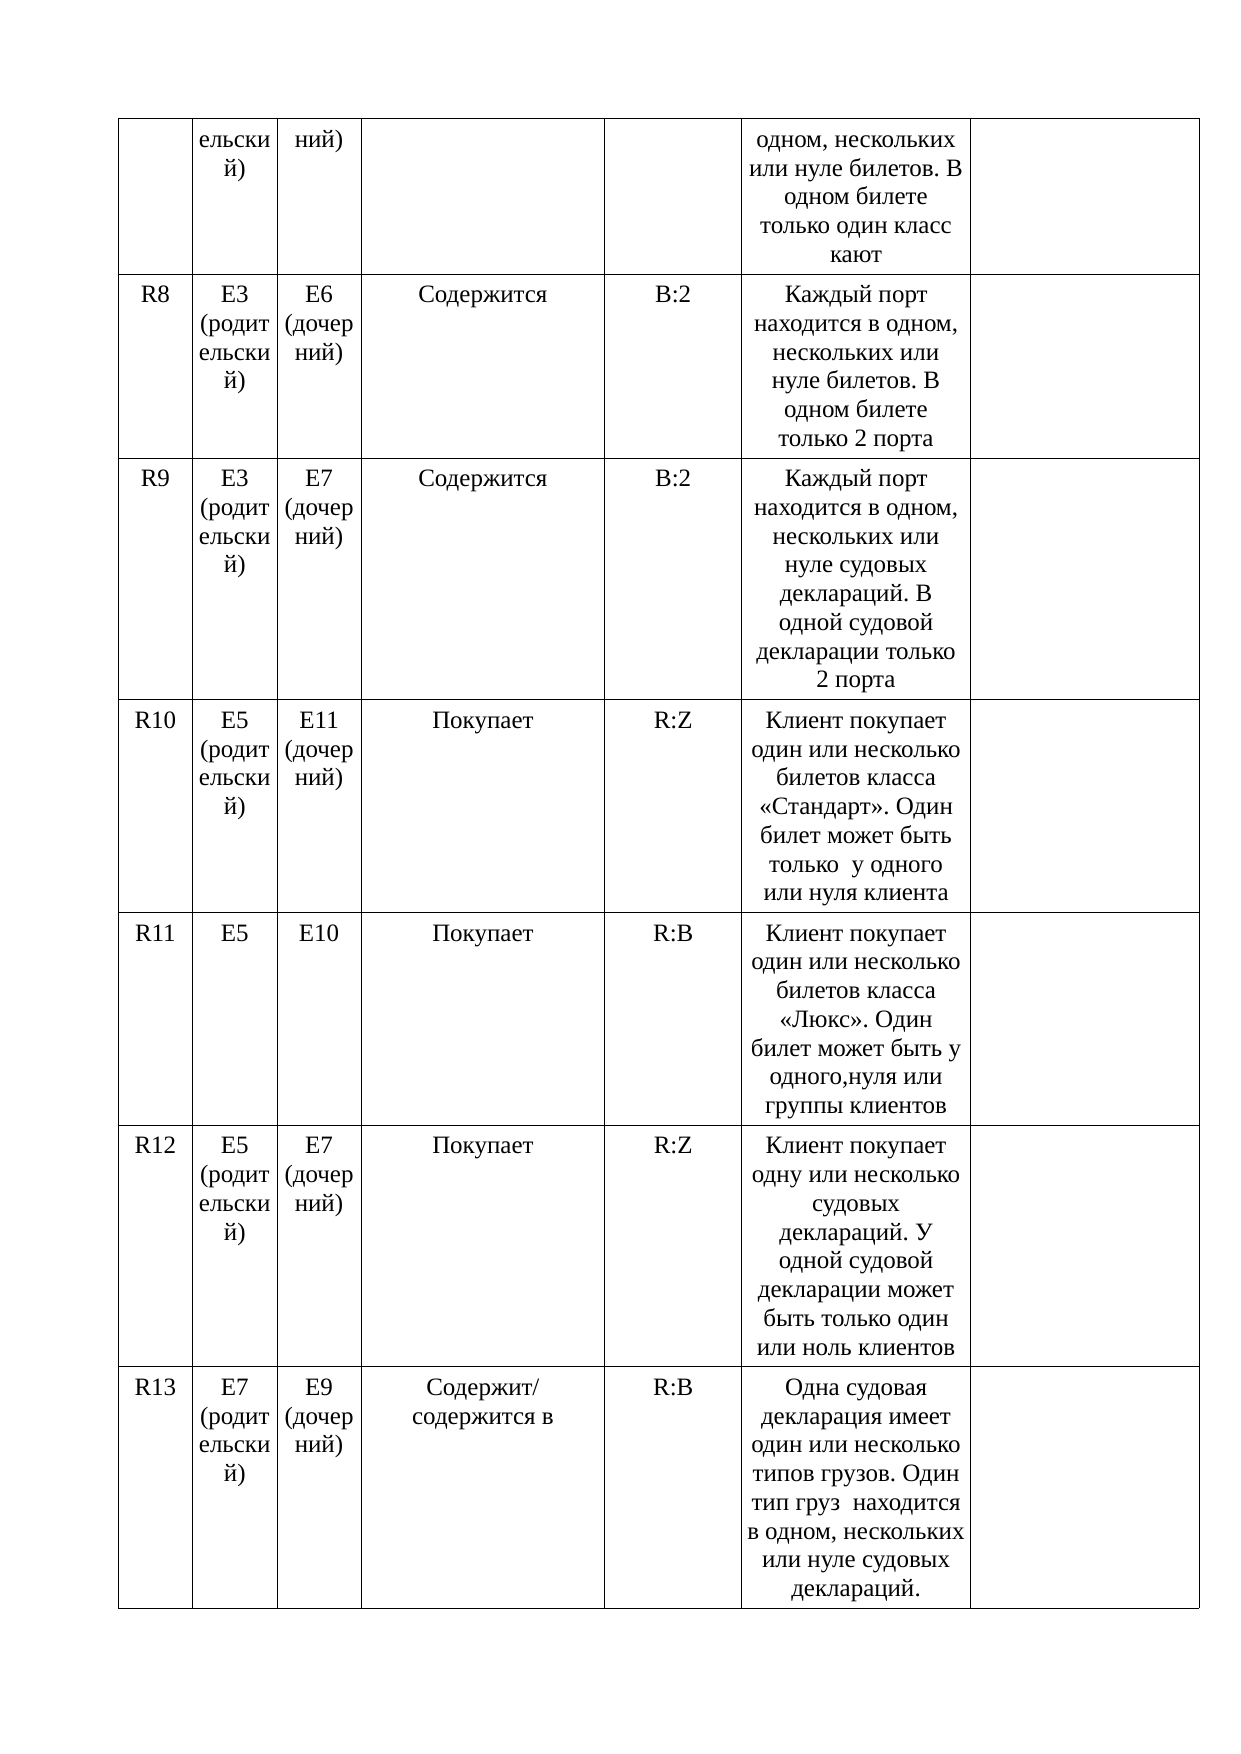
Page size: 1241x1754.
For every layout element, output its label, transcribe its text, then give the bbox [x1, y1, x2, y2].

table_cell [362, 119, 604, 273]
table_cell E3 (родительский) [193, 459, 277, 699]
table_cell E6 (дочерний) [278, 275, 361, 457]
table_cell Каждый порт находится в одном, нескольких или нуле судовых деклараций. В одной судовой декларации только 2 порта [742, 459, 970, 699]
table_cell R:Z [605, 1126, 741, 1366]
table_cell Одна судовая декларация имеет один или несколько типов грузов. Один тип груз находится в одном, нескольких или нуле судовых деклараций. [742, 1367, 970, 1608]
table_cell [971, 1126, 1199, 1366]
table_cell R:Z [605, 700, 741, 912]
table_cell E5 [193, 913, 277, 1125]
table_cell Покупает [362, 700, 604, 912]
table_cell B:2 [605, 275, 741, 457]
table_cell ельский) [193, 119, 277, 273]
table_cell [605, 119, 741, 273]
table_cell E7 (дочерний) [278, 459, 361, 699]
table_cell R9 [119, 459, 192, 699]
table_cell E3 (родительский) [193, 275, 277, 457]
table_cell Каждый порт находится в одном, нескольких или нуле билетов. В одном билете только 2 порта [742, 275, 970, 457]
table_cell E9 (дочерний) [278, 1367, 361, 1608]
table_cell B:2 [605, 459, 741, 699]
table_cell R12 [119, 1126, 192, 1366]
table_cell Покупает [362, 913, 604, 1125]
table_cell ний) [278, 119, 361, 273]
table_cell Е10 [278, 913, 361, 1125]
table_cell R8 [119, 275, 192, 457]
table_cell [971, 119, 1199, 273]
table_cell Клиент покупает один или несколько билетов класса «Люкс». Один билет может быть у одного,нуля или группы клиентов [742, 913, 970, 1125]
table_cell R13 [119, 1367, 192, 1608]
table_cell Клиент покупает одну или несколько судовых деклараций. У одной судовой декларации может быть только один или ноль клиентов [742, 1126, 970, 1366]
table_cell R10 [119, 700, 192, 912]
table_cell [971, 1367, 1199, 1608]
table_cell Содержится [362, 275, 604, 457]
table_cell [971, 459, 1199, 699]
table_cell R:B [605, 913, 741, 1125]
table_cell Покупает [362, 1126, 604, 1366]
table_cell E11 (дочерний) [278, 700, 361, 912]
table_cell R:B [605, 1367, 741, 1608]
table_cell [971, 700, 1199, 912]
table_cell [971, 913, 1199, 1125]
table_cell Содержится [362, 459, 604, 699]
table_cell Клиент покупает один или несколько билетов класса «Стандарт». Один билет может быть только у одного или нуля клиента [742, 700, 970, 912]
table_cell E5 (родительский) [193, 1126, 277, 1366]
table_cell [119, 119, 192, 273]
table_cell [971, 275, 1199, 457]
table_cell R11 [119, 913, 192, 1125]
table_cell E7 (родительский) [193, 1367, 277, 1608]
table_cell одном, нескольких или нуле билетов. В одном билете только один класс кают [742, 119, 970, 273]
table_cell Содержит/содержится в [362, 1367, 604, 1608]
table_cell E7 (дочерний) [278, 1126, 361, 1366]
table_cell E5 (родительский) [193, 700, 277, 912]
